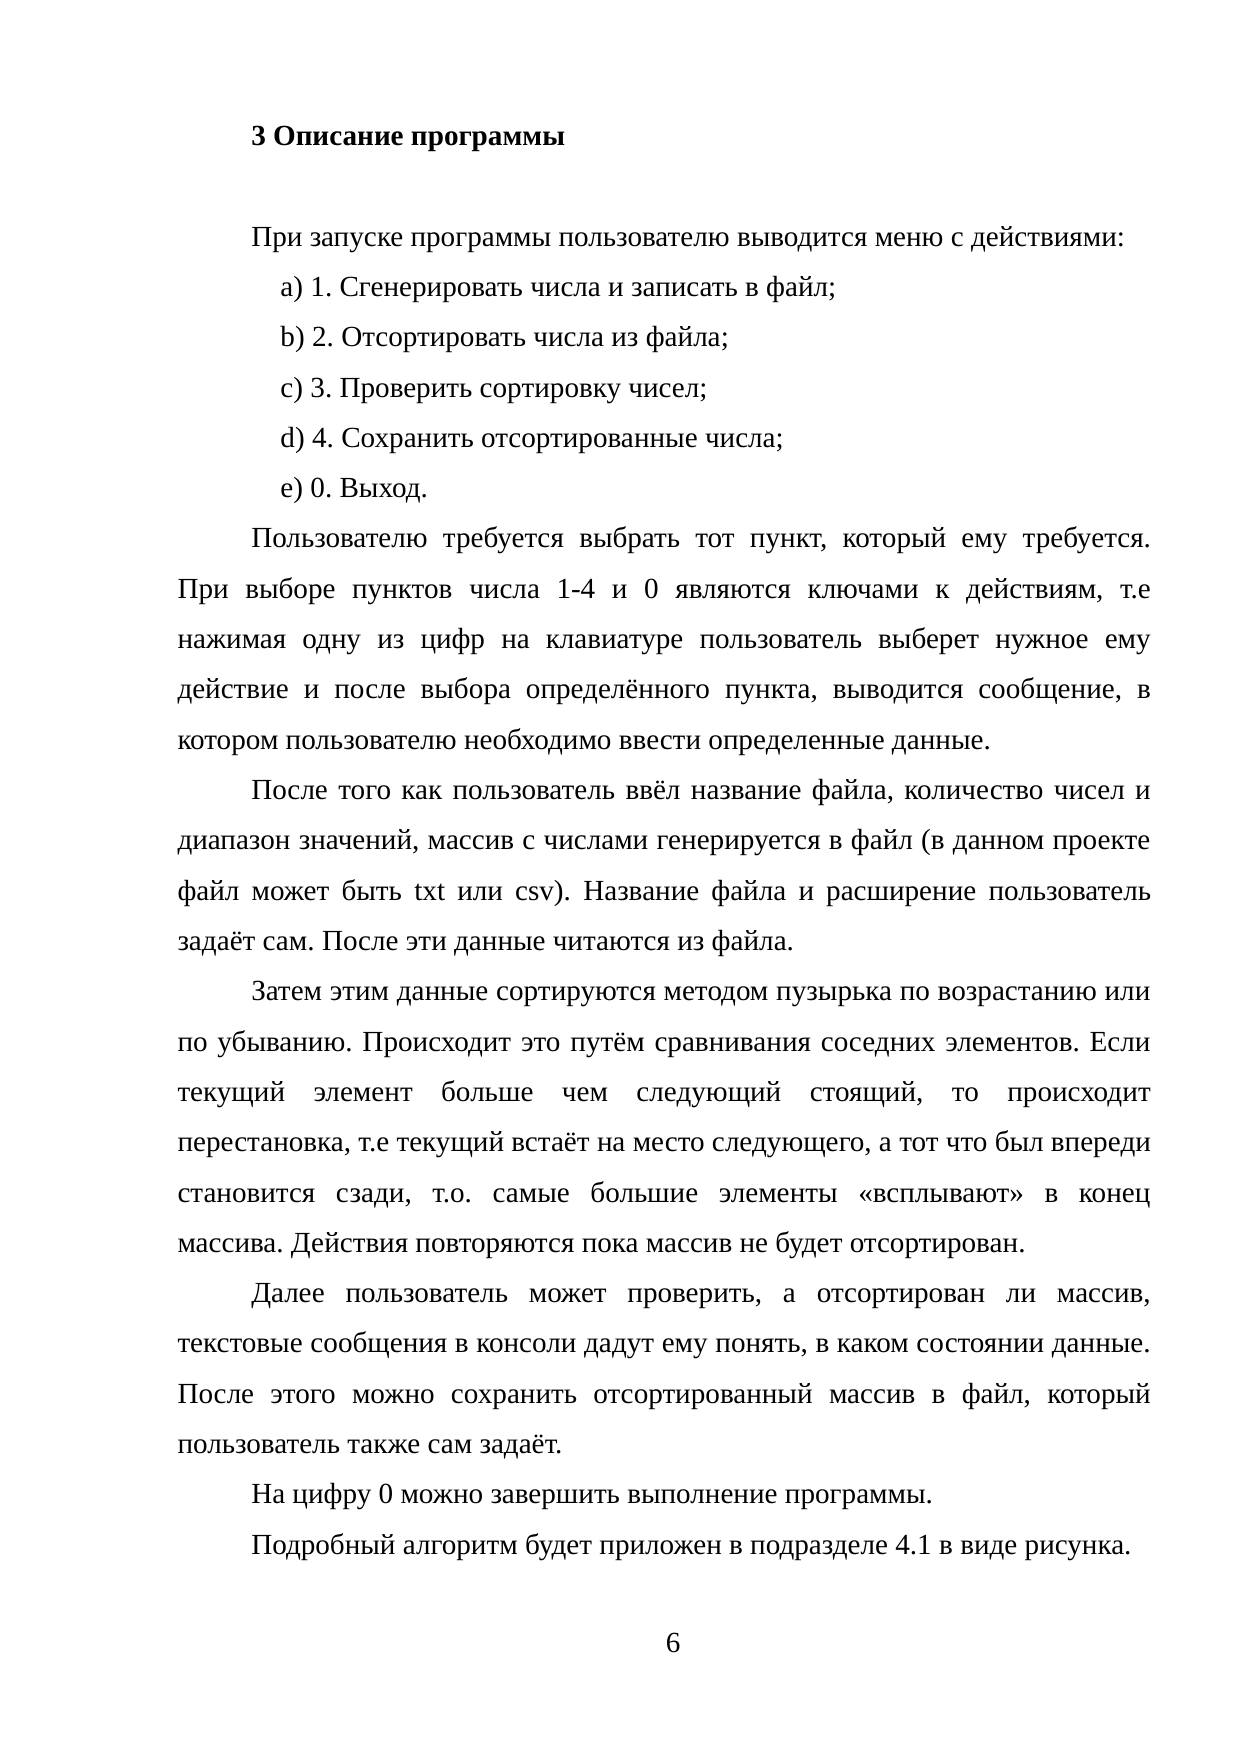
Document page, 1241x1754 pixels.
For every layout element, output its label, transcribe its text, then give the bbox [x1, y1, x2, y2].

subtitle Подробный алгоритм будет приложен в подразделе 4.1 в виде рисунка. [177, 1527, 1152, 1560]
subtitle 3 Описание программы [177, 118, 1152, 152]
subtitle Далее пользователь может проверить, а отсортирован ли массив, текстовые сообщения в консоли дадут ему понять, в каком состоянии данные. После этого можно сохранить отсортированный массив в файл, который пользователь также сам задаёт. [177, 1275, 1152, 1460]
subtitle Затем этим данные сортируются методом пузырька по возрастанию или по убыванию. Происходит это путём сравнивания соседних элементов. Если текущий элемент больше чем следующий стоящий, то происходит перестановка, т.е текущий встаёт на место следующего, а тот что был впереди становится сзади, т.о. самые большие элементы «всплывают» в конец массива. Действия повторяются пока массив не будет отсортирован. [177, 973, 1152, 1258]
subtitle a) 1. Сгенерировать числа и записать в файл; [177, 269, 1152, 303]
subtitle d) 4. Сохранить отсортированные числа; [177, 420, 1152, 453]
subtitle b) 2. Отсортировать числа из файла; [177, 319, 1152, 353]
subtitle e) 0. Выход. [177, 470, 1152, 504]
subtitle На цифру 0 можно завершить выполнение программы. [177, 1477, 1152, 1510]
subtitle Пользователю требуется выбрать тот пункт, который ему требуется. При выборе пунктов числа 1-4 и 0 являются ключами к действиям, т.е нажимая одну из цифр на клавиатуре пользователь выберет нужное ему действие и после выбора определённого пункта, выводится сообщение, в котором пользователю необходимо ввести определенные данные. [177, 521, 1152, 755]
subtitle При запуске программы пользователю выводится меню с действиями: [177, 219, 1152, 252]
subtitle c) 3. Проверить сортировку чисел; [177, 370, 1152, 403]
subtitle После того как пользователь ввёл название файла, количество чисел и диапазон значений, массив с числами генерируется в файл (в данном проекте файл может быть txt или csv). Название файла и расширение пользователь задаёт сам. После эти данные читаются из файла. [177, 772, 1152, 957]
